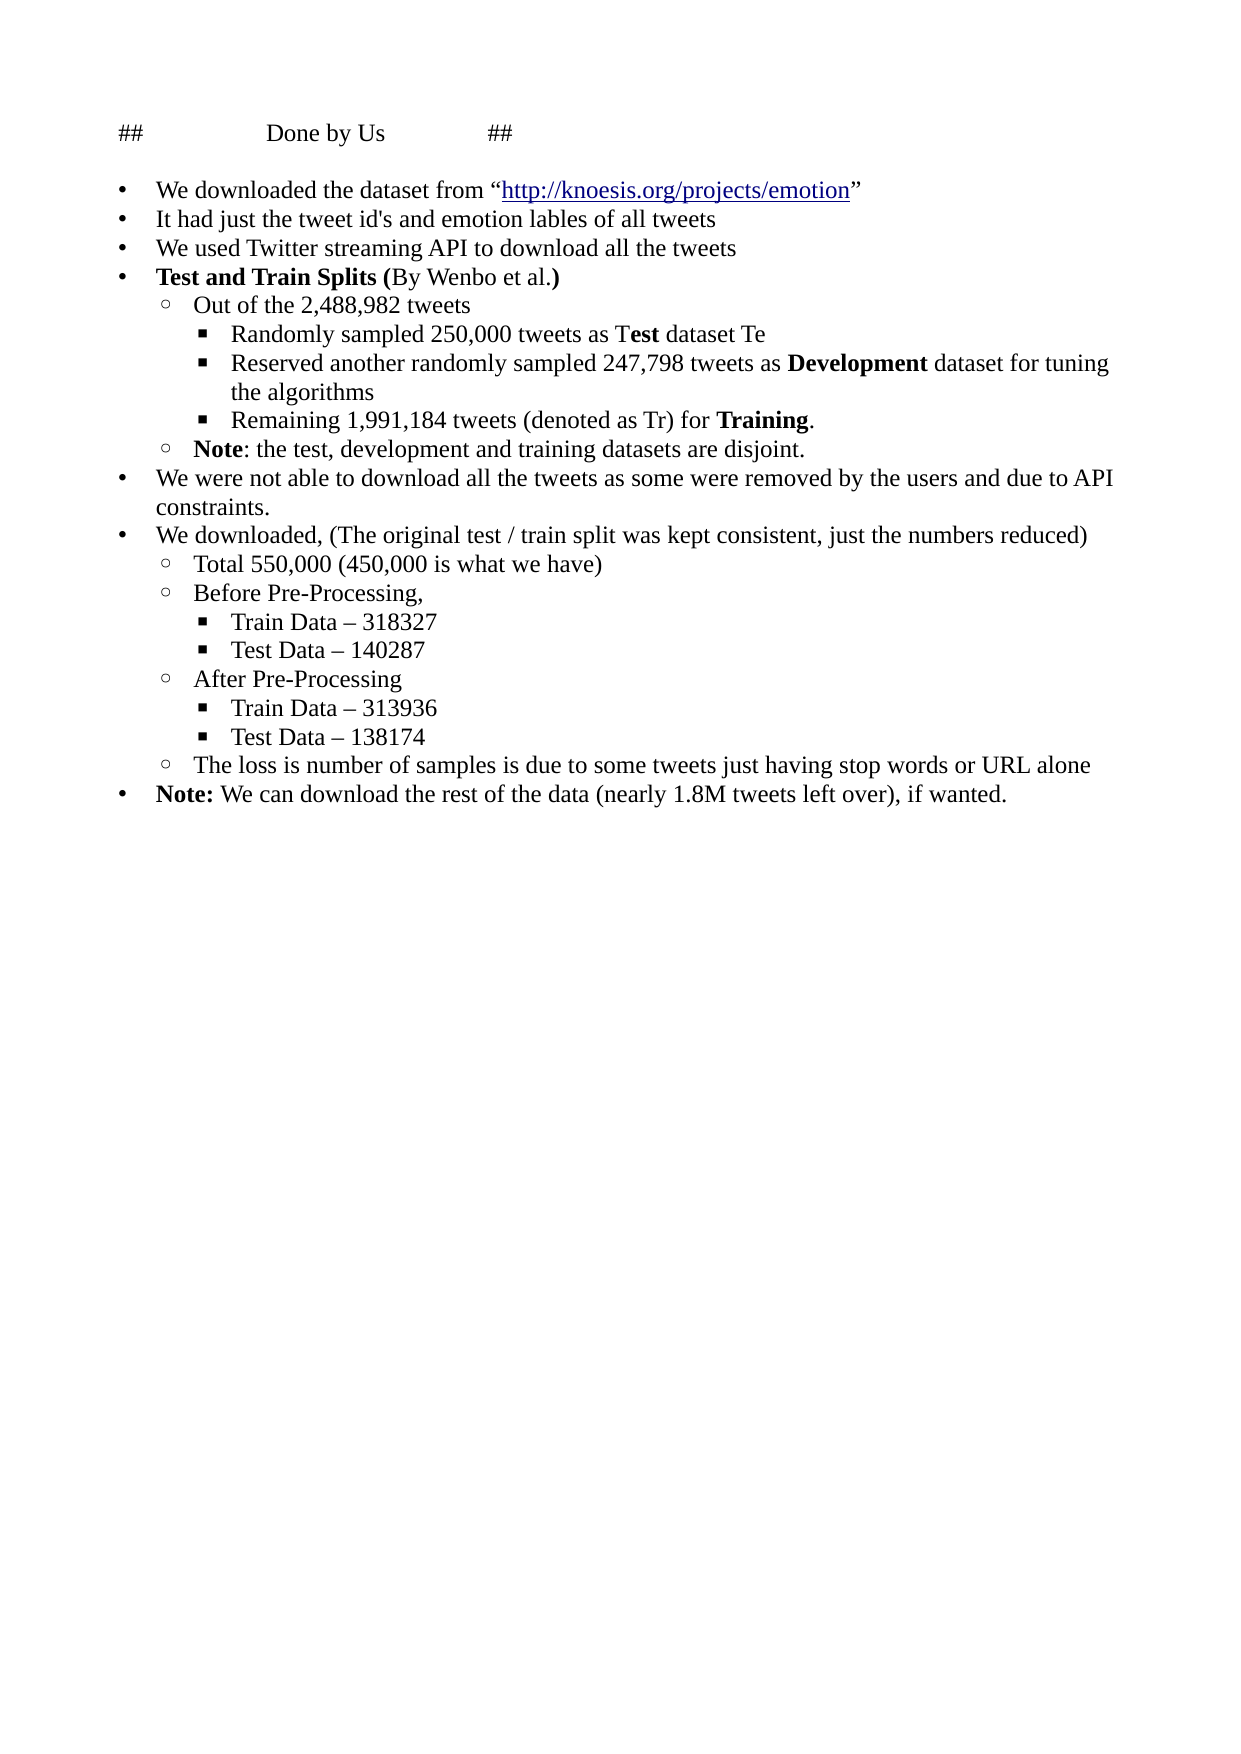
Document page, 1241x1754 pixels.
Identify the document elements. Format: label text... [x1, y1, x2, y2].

list After Pre-Processing [156, 664, 1122, 693]
text ## Done by Us ## [118, 118, 1122, 147]
list We downloaded, (The original test / train split was kept consistent, just the numbers reduced) [118, 521, 1122, 549]
list We were not able to download all the tweets as some were removed by the users and due to API constraints. [118, 463, 1122, 521]
list Reserved another randomly sampled 247,798 tweets as Development dataset for tuning the algorithms [193, 348, 1122, 406]
list Total 550,000 (450,000 is what we have) [156, 549, 1122, 578]
list Out of the 2,488,982 tweets [156, 291, 1122, 319]
list We used Twitter streaming API to download all the tweets [118, 233, 1122, 262]
list The loss is number of samples is due to some tweets just having stop words or URL alone [156, 751, 1122, 779]
list Test and Train Splits (By Wenbo et al.) [118, 262, 1122, 291]
list Train Data – 318327 [193, 607, 1122, 636]
list Remaining 1,991,184 tweets (denoted as Tr) for Training. [193, 406, 1122, 434]
list Randomly sampled 250,000 tweets as Test dataset Te [193, 319, 1122, 348]
list Test Data – 140287 [193, 636, 1122, 664]
list Note: the test, development and training datasets are disjoint. [156, 434, 1122, 463]
list Test Data – 138174 [193, 722, 1122, 751]
list We downloaded the dataset from “http://knoesis.org/projects/emotion” [118, 176, 1122, 204]
list It had just the tweet id's and emotion lables of all tweets [118, 204, 1122, 233]
list Train Data – 313936 [193, 693, 1122, 722]
list Note: We can download the rest of the data (nearly 1.8M tweets left over), if wanted. [118, 779, 1122, 808]
list Before Pre-Processing, [156, 578, 1122, 607]
